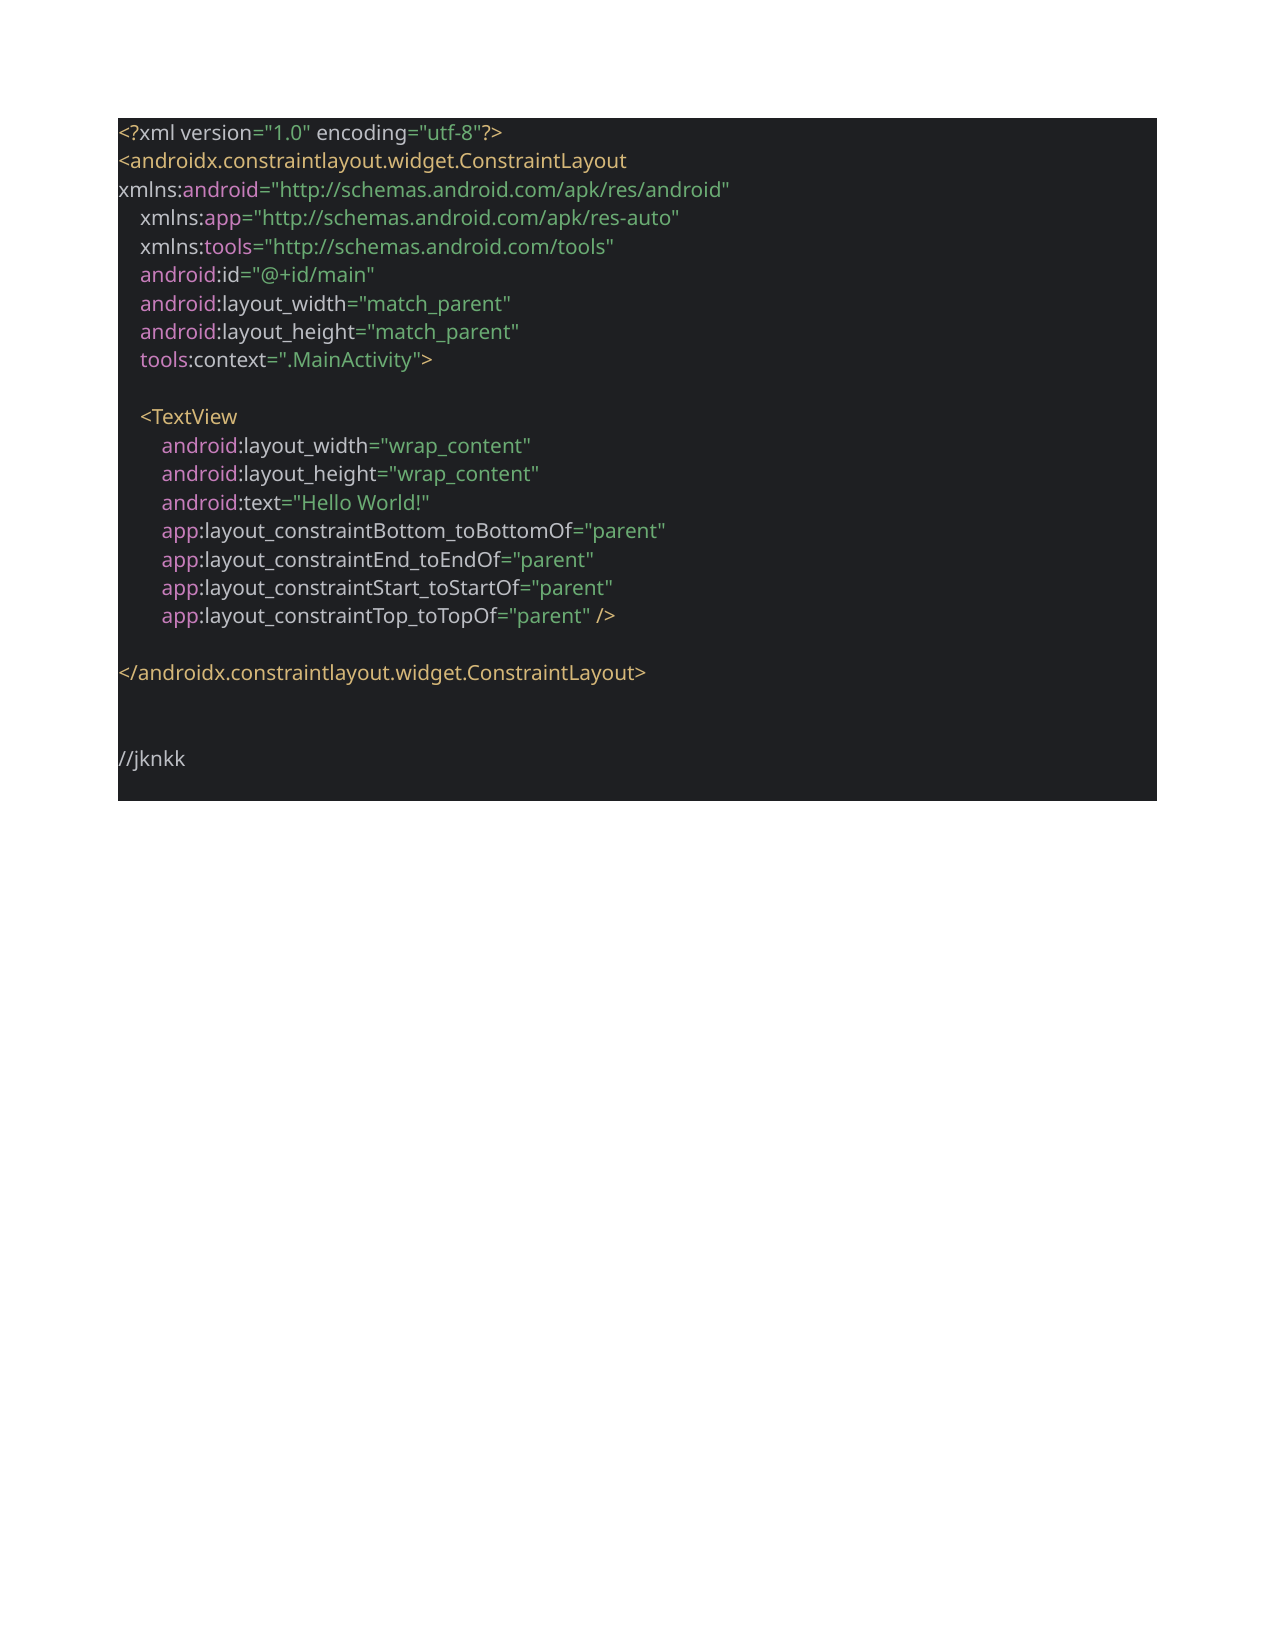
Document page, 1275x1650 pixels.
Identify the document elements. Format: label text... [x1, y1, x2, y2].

text <?xml version="1.0" encoding="utf-8"?> <androidx.constraintlayout.widget.ConstraintLayout xmlns:android="http://schemas.android.com/apk/res/android" xmlns:app="http://schemas.android.com/apk/res-auto" xmlns:tools="http://schemas.android.com/tools" android:id="@+id/main" android:layout_width="match_parent" android:layout_height="match_parent" tools:context=".MainActivity"> <TextView android:layout_width="wrap_content" android:layout_height="wrap_content" android:text="Hello World!" app:layout_constraintBottom_toBottomOf="parent" app:layout_constraintEnd_toEndOf="parent" app:layout_constraintStart_toStartOf="parent" app:layout_constraintTop_toTopOf="parent" /> </androidx.constraintlayout.widget.ConstraintLayout> //jknkk [118, 118, 1157, 801]
